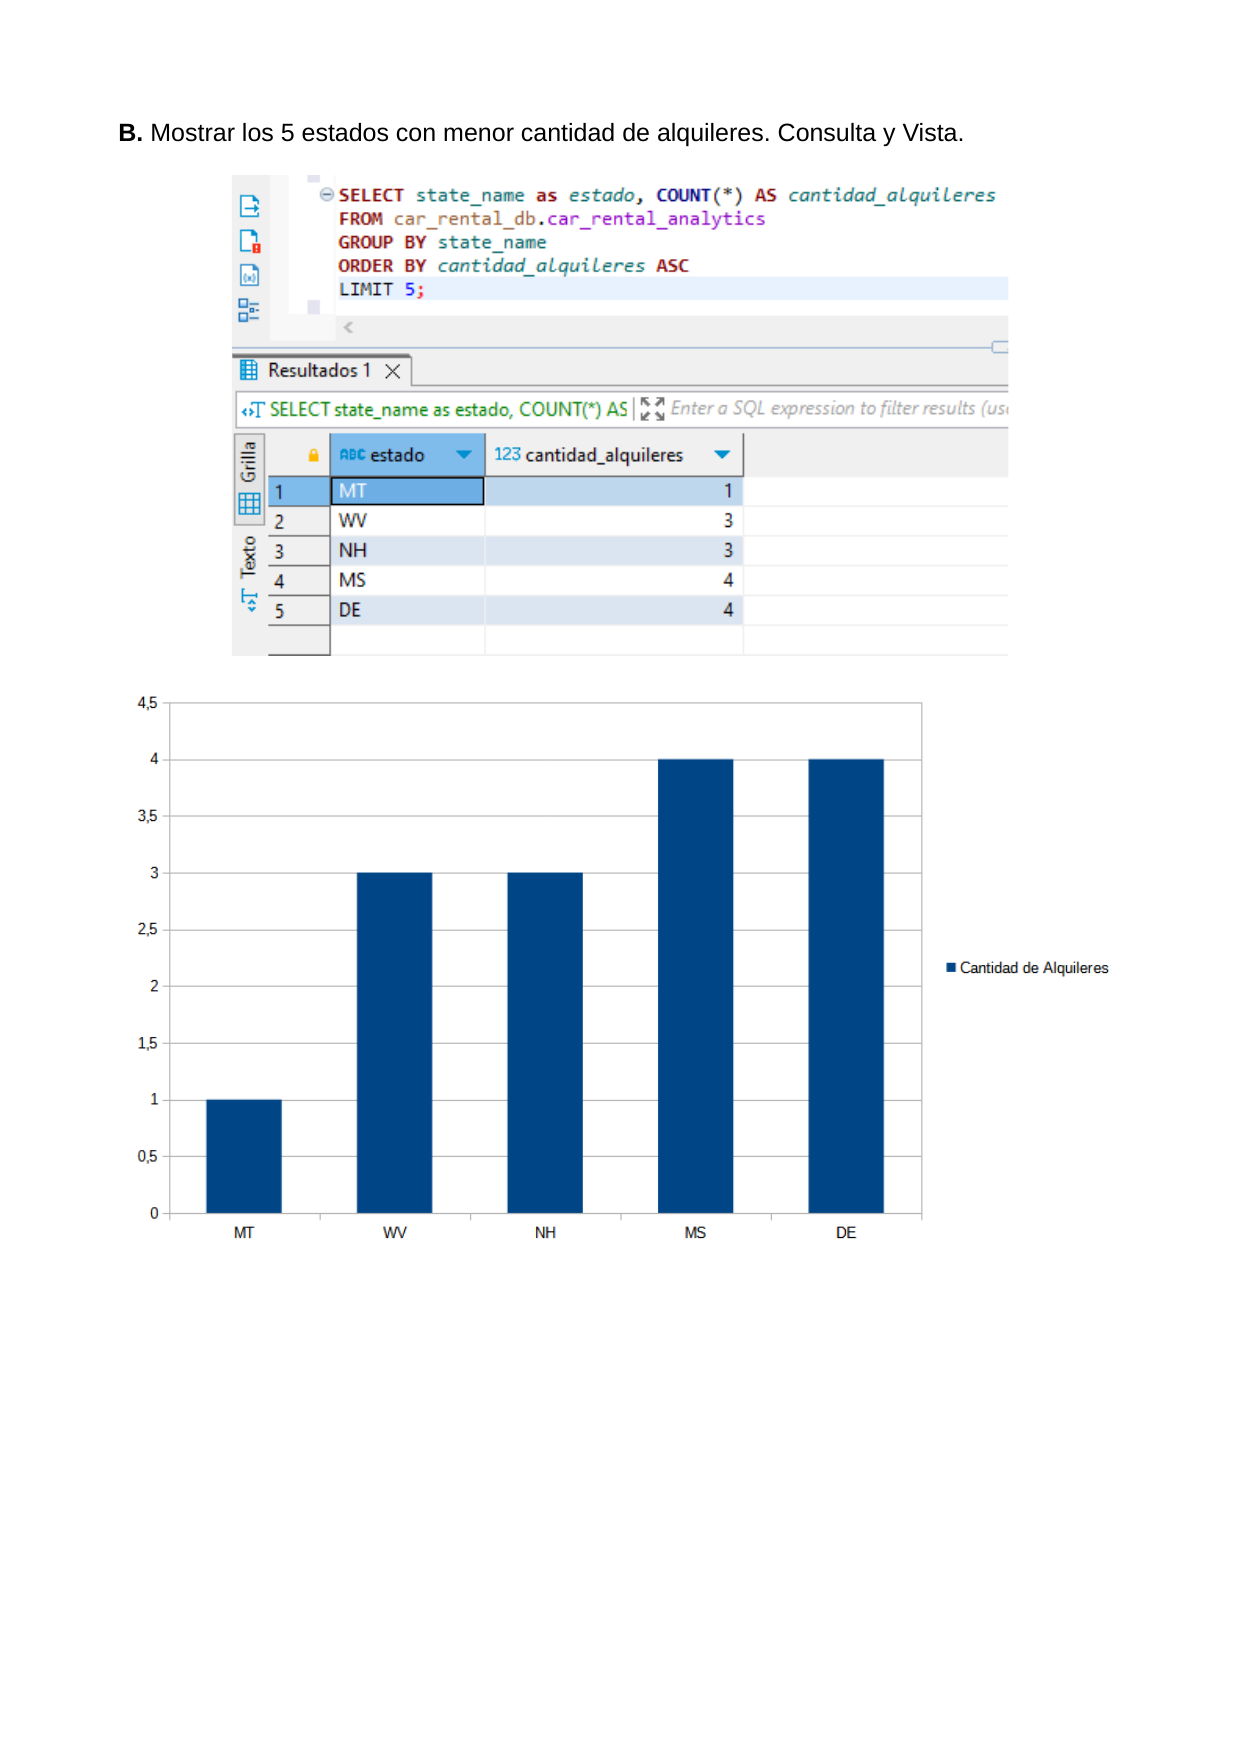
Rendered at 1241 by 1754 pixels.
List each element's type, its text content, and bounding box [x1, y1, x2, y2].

text B. Mostrar los 5 estados con menor cantidad de alquileres. Consulta y Vista. [118, 118, 1122, 147]
picture [231, 175, 1009, 656]
picture [118, 684, 1123, 1253]
